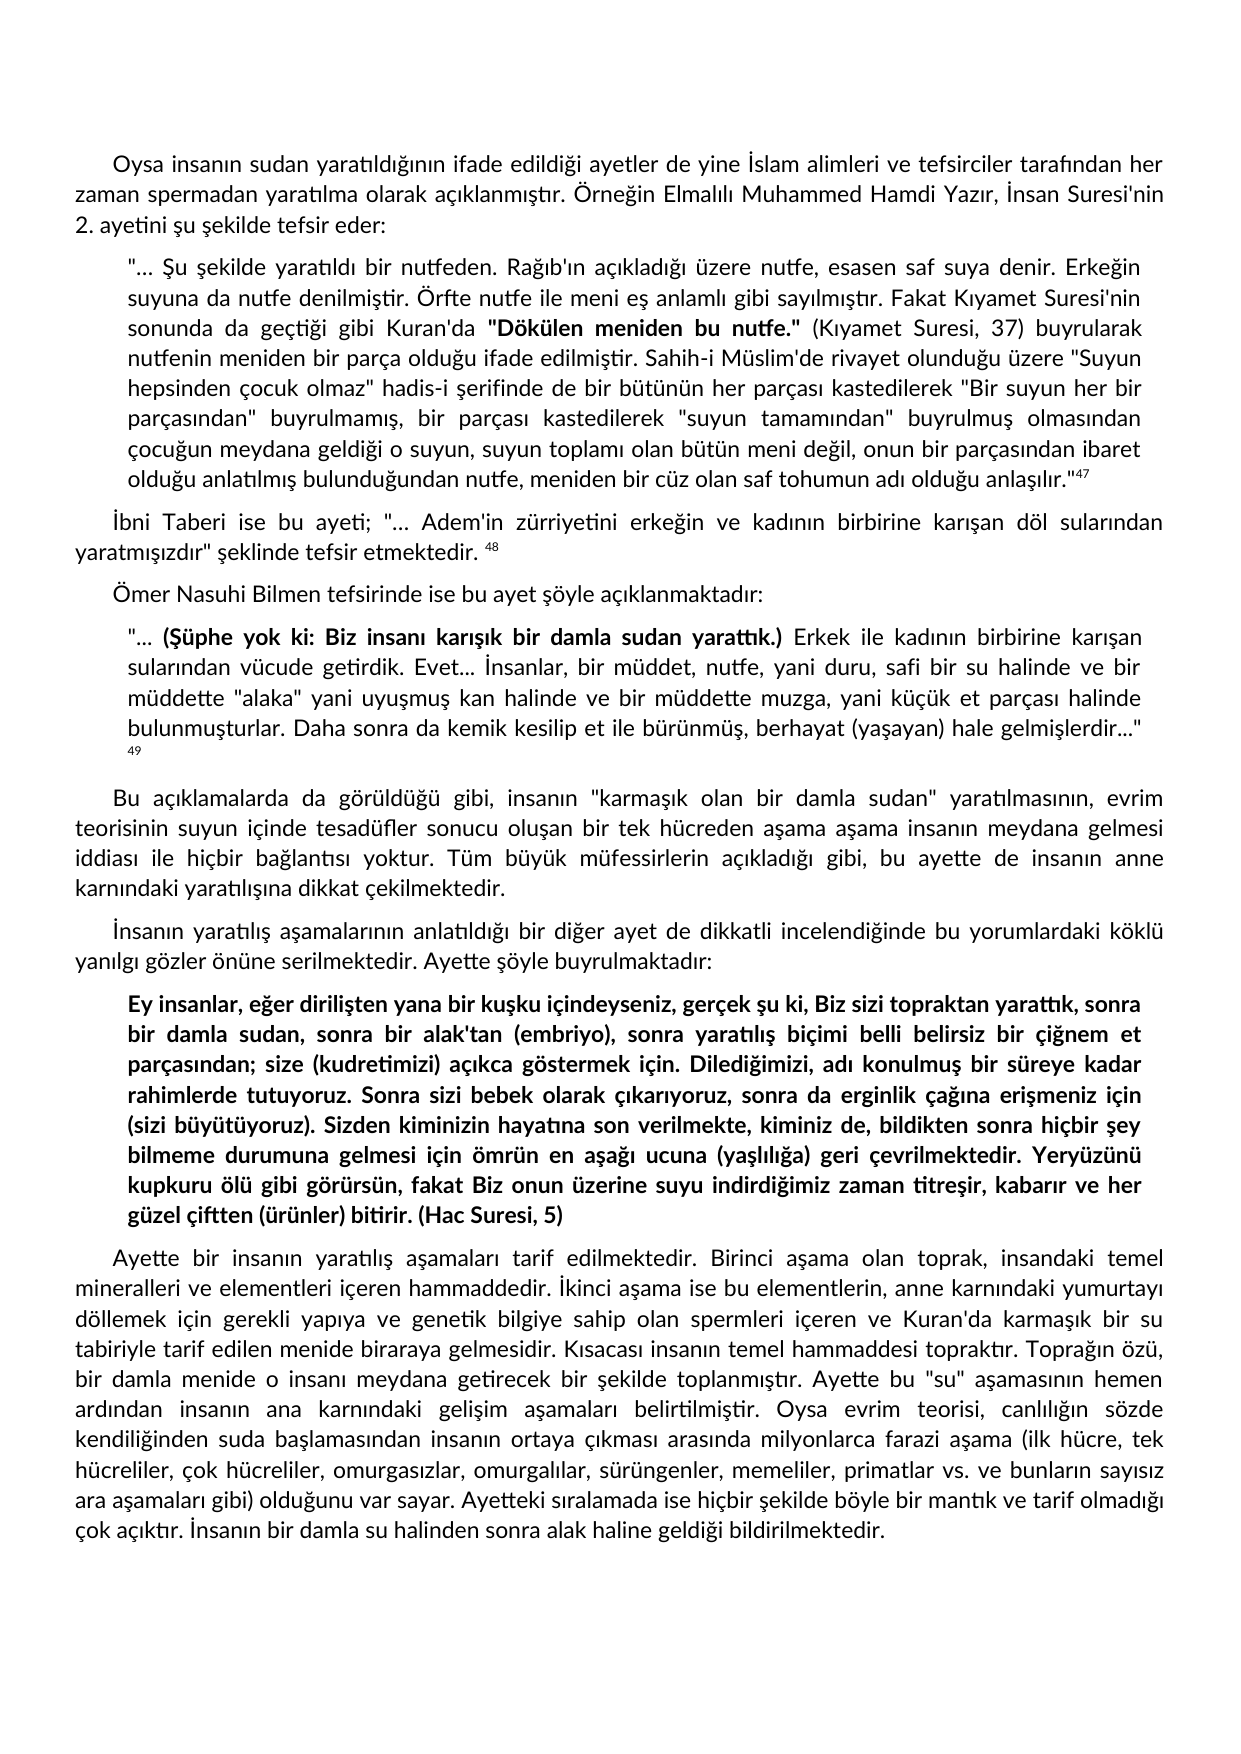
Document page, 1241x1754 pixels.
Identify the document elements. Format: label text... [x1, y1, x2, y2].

text Ayette bir insanın yaratılış aşamaları tarif edilmektedir. Birinci aşama olan toprak, insandaki temel mineralleri ve elementleri içeren hammaddedir. İkinci aşama ise bu elementlerin, anne karnındaki yumurtayı döllemek için gerekli yapıya ve genetik bilgiye sahip olan spermleri içeren ve Kuran'da karmaşık bir su tabiriyle tarif edilen menide biraraya gelmesidir. Kısacası insanın temel hammaddesi topraktır. Toprağın özü, bir damla menide o insanı meydana getirecek bir şekilde toplanmıştır. Ayette bu "su" aşamasının hemen ardından insanın ana karnındaki gelişim aşamaları belirtilmiştir. Oysa evrim teorisi, canlılığın sözde kendiliğinden suda başlamasından insanın ortaya çıkması arasında milyonlarca farazi aşama (ilk hücre, tek hücreliler, çok hücreliler, omurgasızlar, omurgalılar, sürüngenler, memeliler, primatlar vs. ve bunların sayısız ara aşamaları gibi) olduğunu var sayar. Ayetteki sıralamada ise hiçbir şekilde böyle bir mantık ve tarif olmadığı çok açıktır. İnsanın bir damla su halinden sonra alak haline geldiği bildirilmektedir. [75, 1244, 1165, 1543]
text Bu açıklamalarda da görüldüğü gibi, insanın "karmaşık olan bir damla sudan" yaratılmasının, evrim teorisinin suyun içinde tesadüfler sonucu oluşan bir tek hücreden aşama aşama insanın meydana gelmesi iddiası ile hiçbir bağlantısı yoktur. Tüm büyük müfessirlerin açıkladığı gibi, bu ayette de insanın anne karnındaki yaratılışına dikkat çekilmektedir. [75, 783, 1165, 902]
text Ömer Nasuhi Bilmen tefsirinde ise bu ayet şöyle açıklanmaktadır: [75, 580, 1165, 608]
text "… Şu şekilde yaratıldı bir nutfeden. Rağıb'ın açıkladığı üzere nutfe, esasen saf suya denir. Erkeğin suyuna da nutfe denilmiştir. Örfte nutfe ile meni eş anlamlı gibi sayılmıştır. Fakat Kıyamet Suresi'nin sonunda da geçtiği gibi Kuran'da "Dökülen meniden bu nutfe." (Kıyamet Suresi, 37) buyrularak nutfenin meniden bir parça olduğu ifade edilmiştir. Sahih-i Müslim'de rivayet olunduğu üzere "Suyun hepsinden çocuk olmaz" hadis-i şerifinde de bir bütünün her parçası kastedilerek "Bir suyun her bir parçasından" buyrulmamış, bir parçası kastedilerek "suyun tamamından" buyrulmuş olmasından çocuğun meydana geldiği o suyun, suyun toplamı olan bütün meni değil, onun bir parçasından ibaret olduğu anlatılmış bulunduğundan nutfe, meniden bir cüz olan saf tohumun adı olduğu anlaşılır."47 [127, 253, 1143, 492]
text "... (Şüphe yok ki: Biz insanı karışık bir damla sudan yarattık.) Erkek ile kadının birbirine karışan sularından vücude getirdik. Evet... İnsanlar, bir müddet, nutfe, yani duru, safi bir su halinde ve bir müddette "alaka" yani uyuşmuş kan halinde ve bir müddette muzga, yani küçük et parçası halinde bulunmuşturlar. Daha sonra da kemik kesilip et ile bürünmüş, berhayat (yaşayan) hale gelmişlerdir..." 49 [127, 623, 1143, 768]
text İnsanın yaratılış aşamalarının anlatıldığı bir diğer ayet de dikkatli incelendiğinde bu yorumlardaki köklü yanılgı gözler önüne serilmektedir. Ayette şöyle buyrulmaktadır: [75, 917, 1165, 974]
text Oysa insanın sudan yaratıldığının ifade edildiği ayetler de yine İslam alimleri ve tefsirciler tarafından her zaman spermadan yaratılma olarak açıklanmıştır. Örneğin Elmalılı Muhammed Hamdi Yazır, İnsan Suresi'nin 2. ayetini şu şekilde tefsir eder: [75, 150, 1165, 238]
text Ey insanlar, eğer dirilişten yana bir kuşku içindeyseniz, gerçek şu ki, Biz sizi topraktan yarattık, sonra bir damla sudan, sonra bir alak'tan (embriyo), sonra yaratılış biçimi belli belirsiz bir çiğnem et parçasından; size (kudretimizi) açıkca göstermek için. Dilediğimizi, adı konulmuş bir süreye kadar rahimlerde tutuyoruz. Sonra sizi bebek olarak çıkarıyoruz, sonra da erginlik çağına erişmeniz için (sizi büyütüyoruz). Sizden kiminizin hayatına son verilmekte, kiminiz de, bildikten sonra hiçbir şey bilmeme durumuna gelmesi için ömrün en aşağı ucuna (yaşlılığa) geri çevrilmektedir. Yeryüzünü kupkuru ölü gibi görürsün, fakat Biz onun üzerine suyu indirdiğimiz zaman titreşir, kabarır ve her güzel çiftten (ürünler) bitirir. (Hac Suresi, 5) [127, 990, 1143, 1229]
text İbni Taberi ise bu ayeti; "… Adem'in zürriyetini erkeğin ve kadının birbirine karışan döl sularından yaratmışızdır" şeklinde tefsir etmektedir. 48 [75, 507, 1165, 565]
